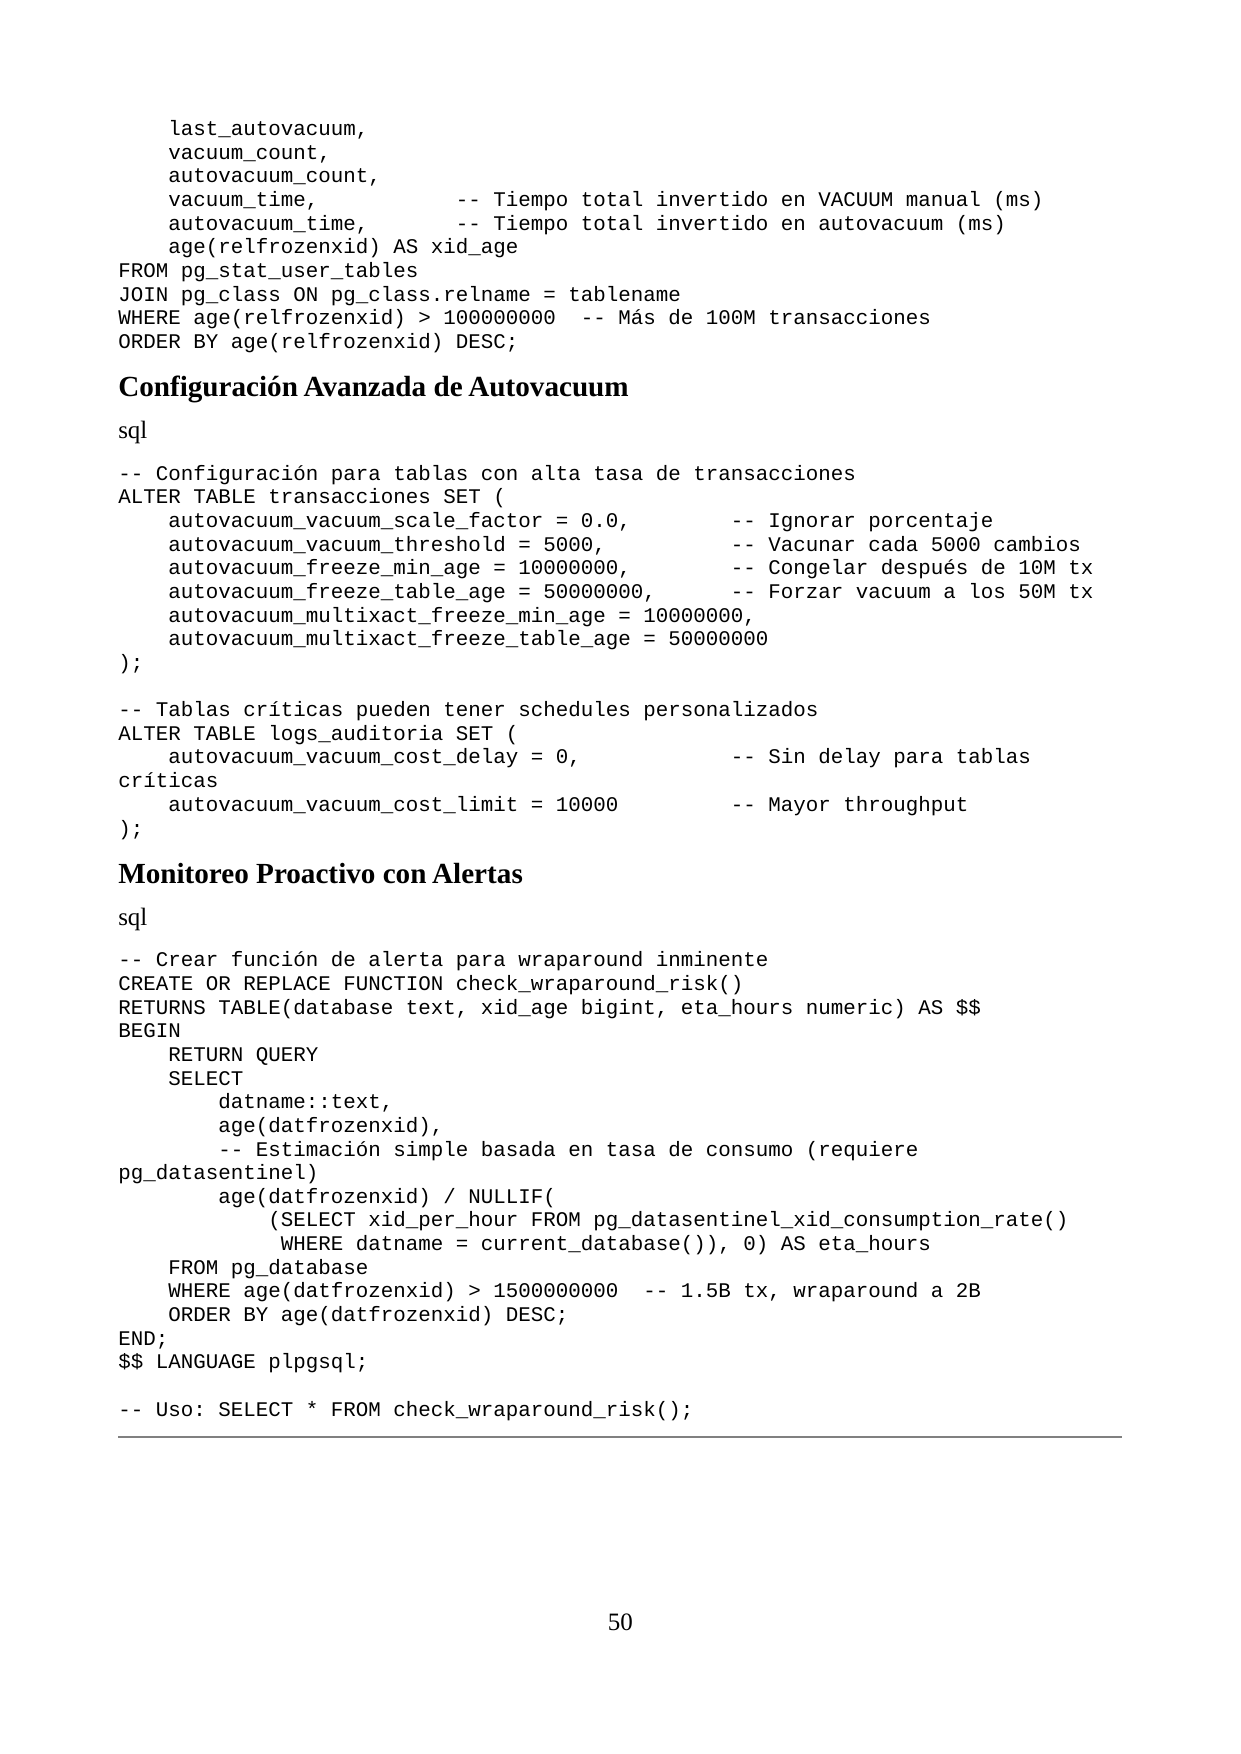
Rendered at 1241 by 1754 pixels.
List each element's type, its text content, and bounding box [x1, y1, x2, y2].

text autovacuum_vacuum_cost_limit = 10000 -- Mayor throughput [118, 794, 1122, 817]
text BEGIN [118, 1020, 1122, 1044]
text WHERE age(relfrozenxid) > 100000000 -- Más de 100M transacciones [118, 307, 1122, 331]
text autovacuum_vacuum_cost_delay = 0, -- Sin delay para tablas críticas [118, 747, 1122, 794]
text ); [118, 817, 1122, 841]
text age(relfrozenxid) AS xid_age [118, 236, 1122, 260]
text sql [118, 902, 1122, 931]
text ALTER TABLE logs_auditoria SET ( [118, 723, 1122, 747]
text (SELECT xid_per_hour FROM pg_datasentinel_xid_consumption_rate() [118, 1209, 1122, 1233]
subtitle Monitoreo Proactivo con Alertas [118, 856, 1122, 889]
text vacuum_count, [118, 142, 1122, 165]
text autovacuum_vacuum_threshold = 5000, -- Vacunar cada 5000 cambios [118, 534, 1122, 557]
text -- Uso: SELECT * FROM check_wraparound_risk(); [118, 1399, 1122, 1422]
text autovacuum_time, -- Tiempo total invertido en autovacuum (ms) [118, 213, 1122, 236]
text WHERE age(datfrozenxid) > 1500000000 -- 1.5B tx, wraparound a 2B [118, 1280, 1122, 1304]
text autovacuum_vacuum_scale_factor = 0.0, -- Ignorar porcentaje [118, 510, 1122, 534]
text autovacuum_count, [118, 165, 1122, 189]
text ORDER BY age(datfrozenxid) DESC; [118, 1304, 1122, 1328]
text $$ LANGUAGE plpgsql; [118, 1351, 1122, 1375]
text ); [118, 652, 1122, 676]
text FROM pg_database [118, 1257, 1122, 1280]
text RETURN QUERY [118, 1044, 1122, 1068]
text vacuum_time, -- Tiempo total invertido en VACUUM manual (ms) [118, 189, 1122, 213]
text autovacuum_multixact_freeze_min_age = 10000000, [118, 605, 1122, 628]
text FROM pg_stat_user_tables [118, 260, 1122, 284]
text autovacuum_freeze_min_age = 10000000, -- Congelar después de 10M tx [118, 557, 1122, 581]
text JOIN pg_class ON pg_class.relname = tablename [118, 284, 1122, 307]
text ORDER BY age(relfrozenxid) DESC; [118, 331, 1122, 354]
text autovacuum_freeze_table_age = 50000000, -- Forzar vacuum a los 50M tx [118, 581, 1122, 605]
text -- Crear función de alerta para wraparound inminente [118, 949, 1122, 973]
text age(datfrozenxid), [118, 1115, 1122, 1138]
text last_autovacuum, [118, 118, 1122, 142]
text datname::text, [118, 1091, 1122, 1115]
text END; [118, 1328, 1122, 1351]
text SELECT [118, 1068, 1122, 1091]
text ALTER TABLE transacciones SET ( [118, 486, 1122, 510]
text RETURNS TABLE(database text, xid_age bigint, eta_hours numeric) AS $$ [118, 997, 1122, 1020]
text -- Tablas críticas pueden tener schedules personalizados [118, 699, 1122, 723]
text WHERE datname = current_database()), 0) AS eta_hours [118, 1233, 1122, 1257]
text age(datfrozenxid) / NULLIF( [118, 1186, 1122, 1209]
text CREATE OR REPLACE FUNCTION check_wraparound_risk() [118, 973, 1122, 997]
subtitle Configuración Avanzada de Autovacuum [118, 369, 1122, 403]
text -- Configuración para tablas con alta tasa de transacciones [118, 463, 1122, 486]
text autovacuum_multixact_freeze_table_age = 50000000 [118, 628, 1122, 652]
text -- Estimación simple basada en tasa de consumo (requiere pg_datasentinel) [118, 1138, 1122, 1186]
text sql [118, 415, 1122, 444]
